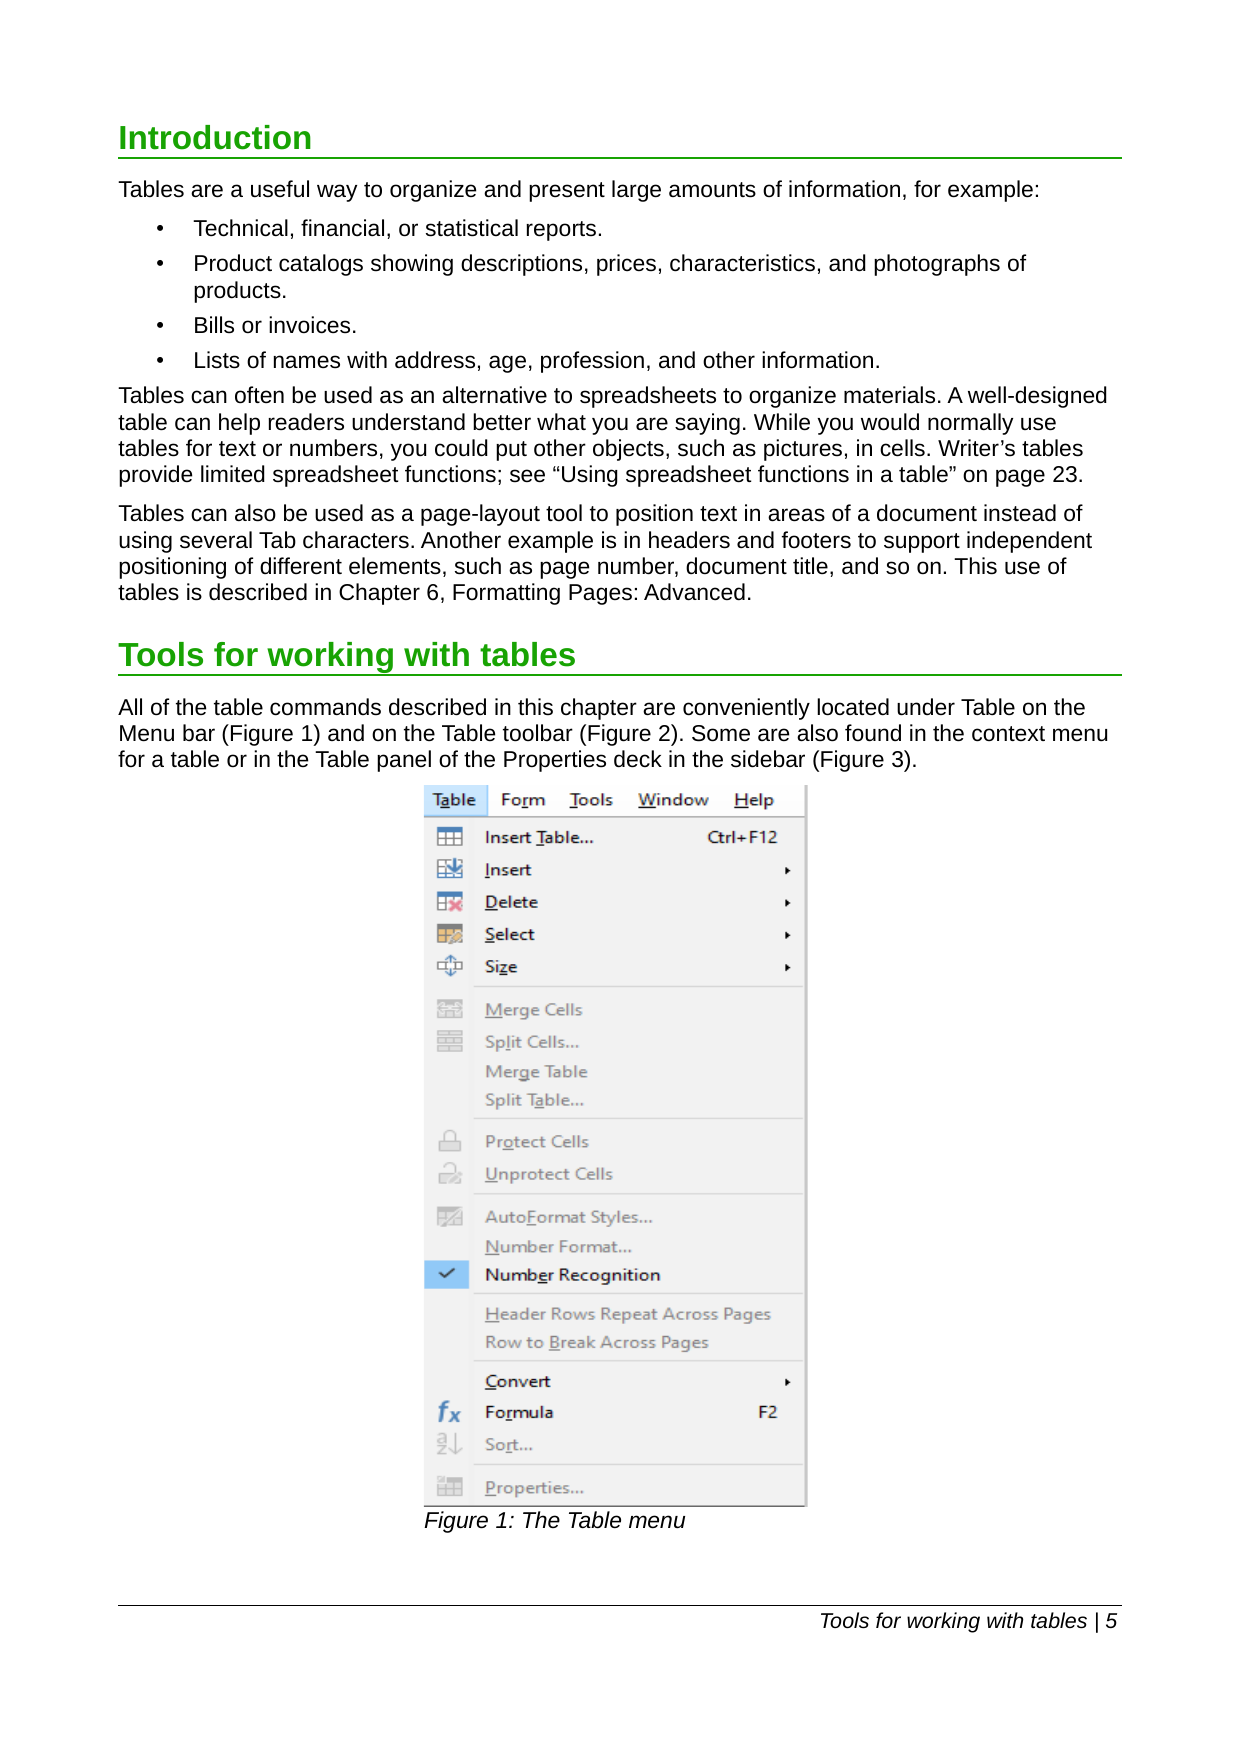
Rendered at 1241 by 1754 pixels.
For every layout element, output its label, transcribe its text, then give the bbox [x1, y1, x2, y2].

list Tables are a useful way to organize and present large amounts of information, for example: [118, 176, 1122, 203]
text All of the table commands described in this chapter are conveniently located under Table on the Menu bar (Figure 1) and on the Table toolbar (Figure 2). Some are also found in the context menu for a table or in the Table panel of the Properties deck in the sidebar (Figure 3). [118, 693, 1122, 772]
subtitle Introduction [118, 118, 1122, 157]
list Technical, financial, or statistical reports. [156, 215, 1122, 242]
subtitle Tools for working with tables [118, 635, 1122, 674]
text Figure 1: The Table menu [424, 785, 816, 1533]
text Tables can often be used as an alternative to spreadsheets to organize materials. A well-designed table can help readers understand better what you are saying. While you would normally use tables for text or numbers, you could put other objects, such as pictures, in cells. Writer’s tables provide limited spreadsheet functions; see “Using spreadsheet functions in a table” on page 23. [118, 382, 1122, 488]
list Lists of names with address, age, profession, and other information. [156, 347, 1122, 373]
list Bills or invoices. [156, 312, 1122, 338]
text Tables can also be used as a page-layout tool to position text in areas of a document instead of using several Tab characters. Another example is in headers and footers to support independent positioning of different elements, such as page number, document title, and so on. This use of tables is described in Chapter 6, Formatting Pages: Advanced. [118, 500, 1122, 606]
picture [423, 785, 808, 1507]
list Product catalogs showing descriptions, prices, characteristics, and photographs of products. [156, 250, 1122, 303]
